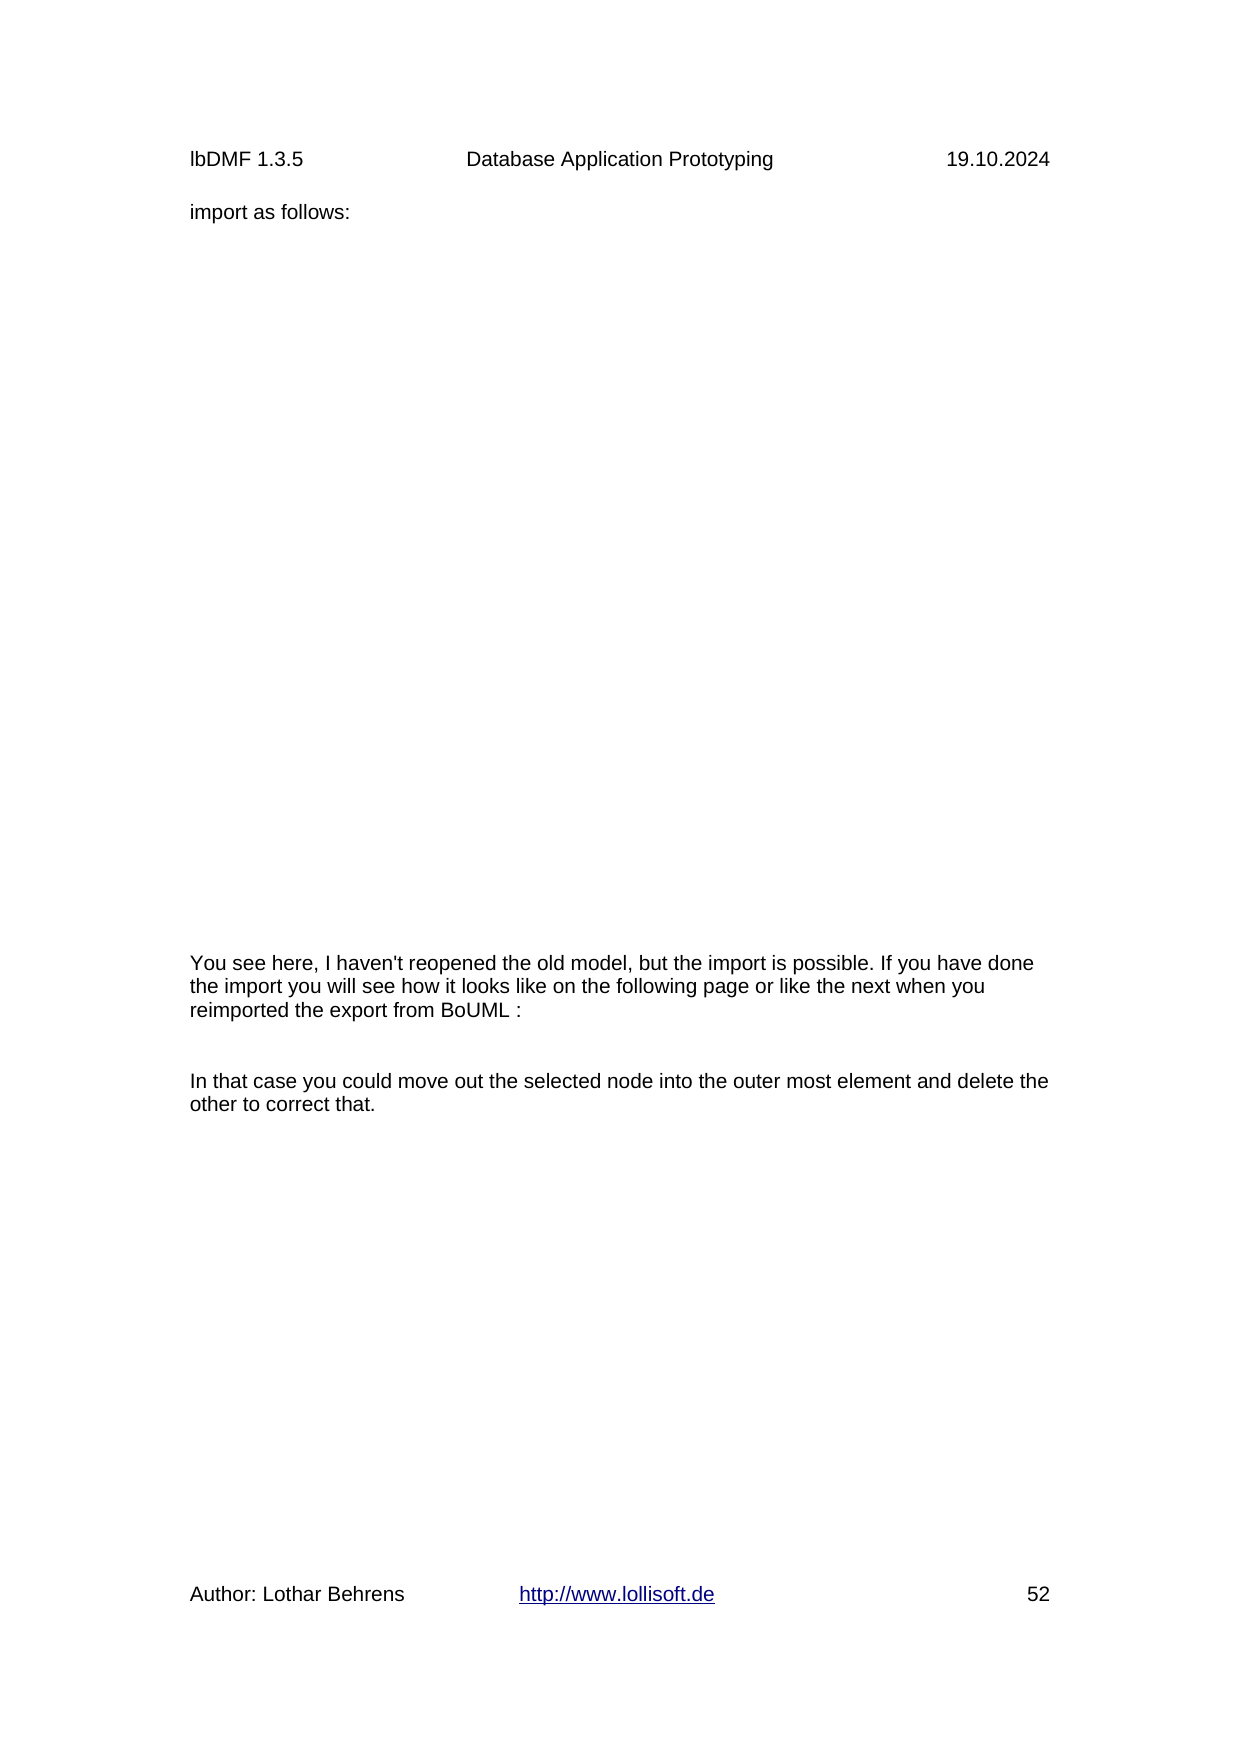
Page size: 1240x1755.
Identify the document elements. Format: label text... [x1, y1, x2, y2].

text In that case you could move out the selected node into the outer most element and delete the other to correct that. [189, 1069, 1050, 1116]
text You see here, I haven't reopened the old model, but the import is possible. If you have done the import you will see how it looks like on the following page or like the next when you reimported the export from BoUML : [189, 952, 1050, 1021]
text import as follows: [189, 201, 1050, 224]
